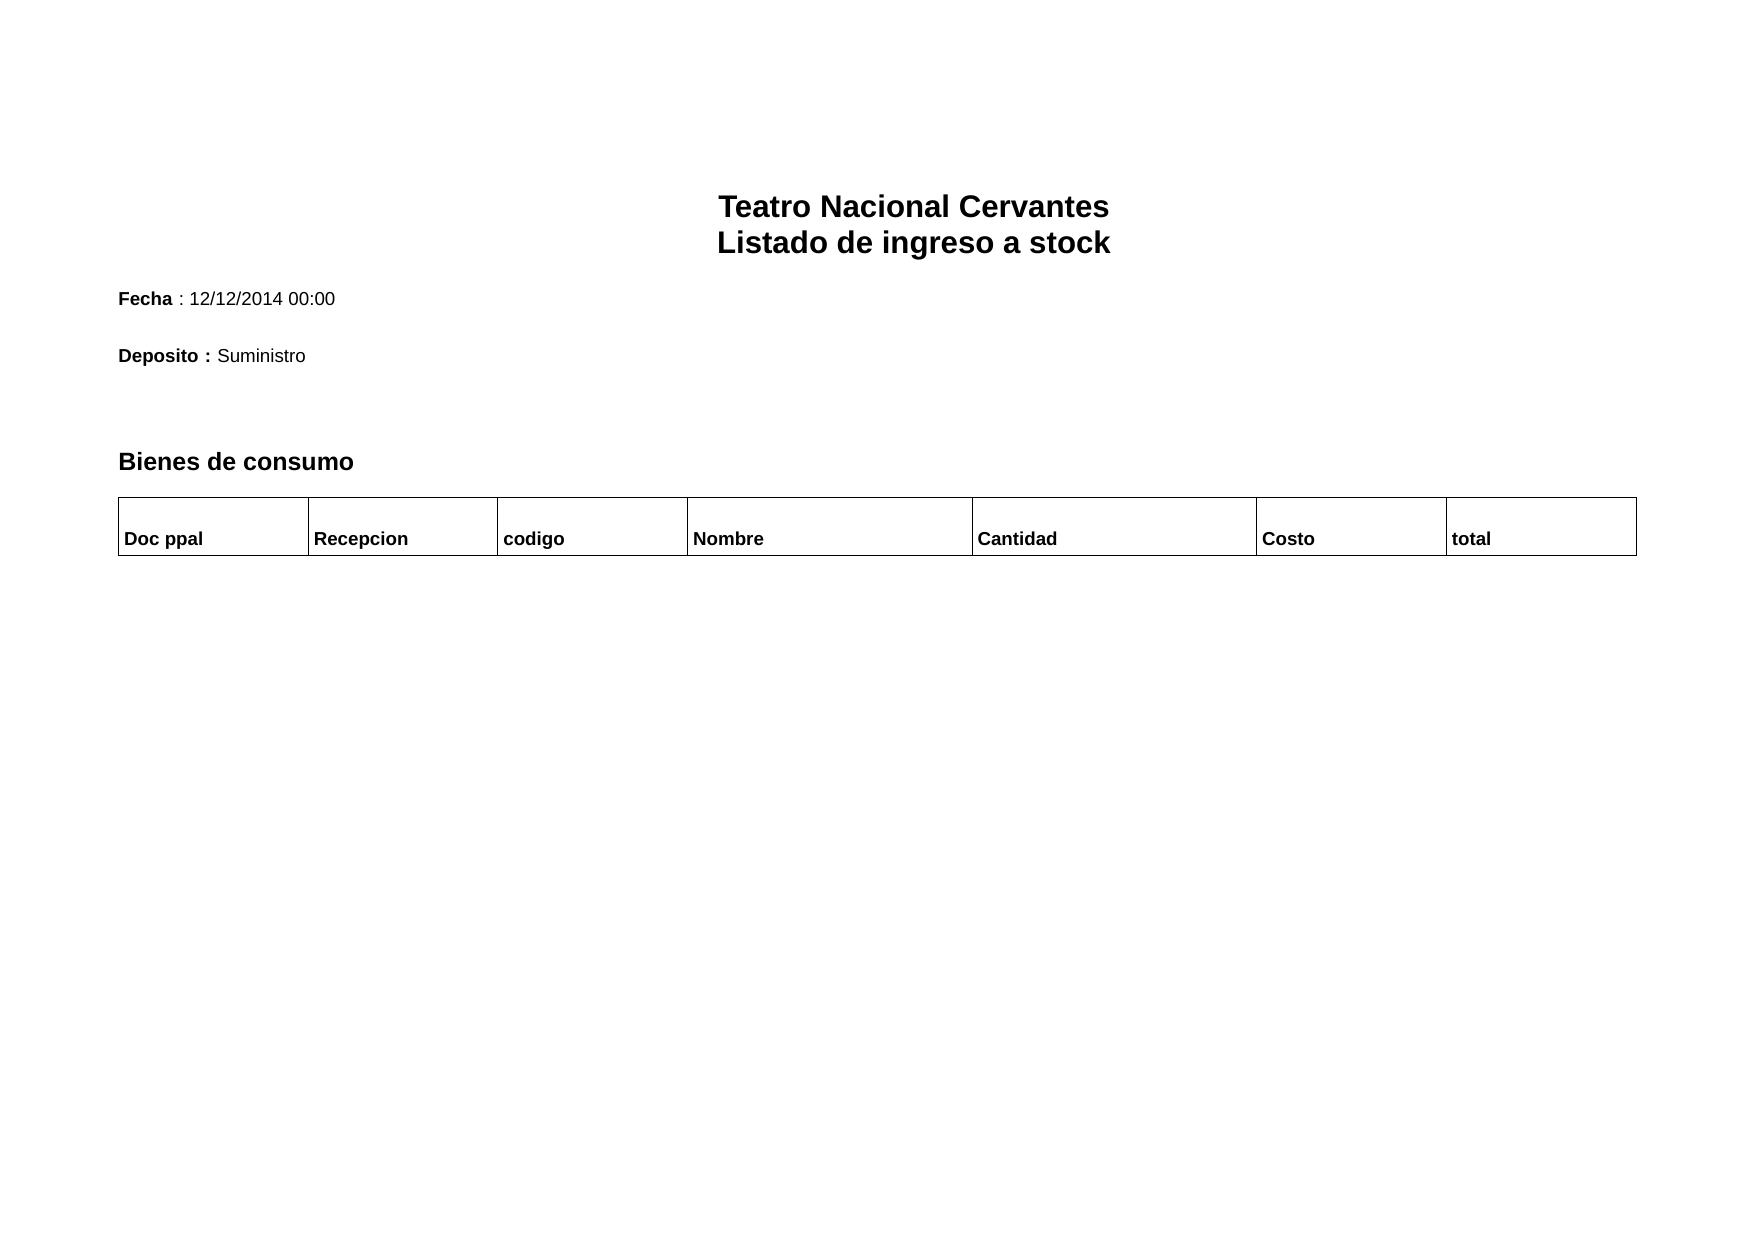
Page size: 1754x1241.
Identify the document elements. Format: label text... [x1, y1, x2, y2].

table_header Recepcion [309, 498, 497, 555]
text Fecha : 12/12/2014 00:00 [118, 282, 1636, 311]
table_header Nombre [688, 498, 972, 555]
text Listado de ingreso a stock [118, 224, 1636, 260]
table_header Doc ppal [119, 498, 308, 555]
table_header Costo [1257, 498, 1446, 555]
table_header codigo [498, 498, 687, 555]
text Deposito : Suministro [118, 339, 1636, 368]
table_header Cantidad [973, 498, 1256, 555]
table_header total [1447, 498, 1636, 555]
text Teatro Nacional Cervantes [118, 188, 1636, 224]
text Bienes de consumo [118, 447, 1636, 476]
